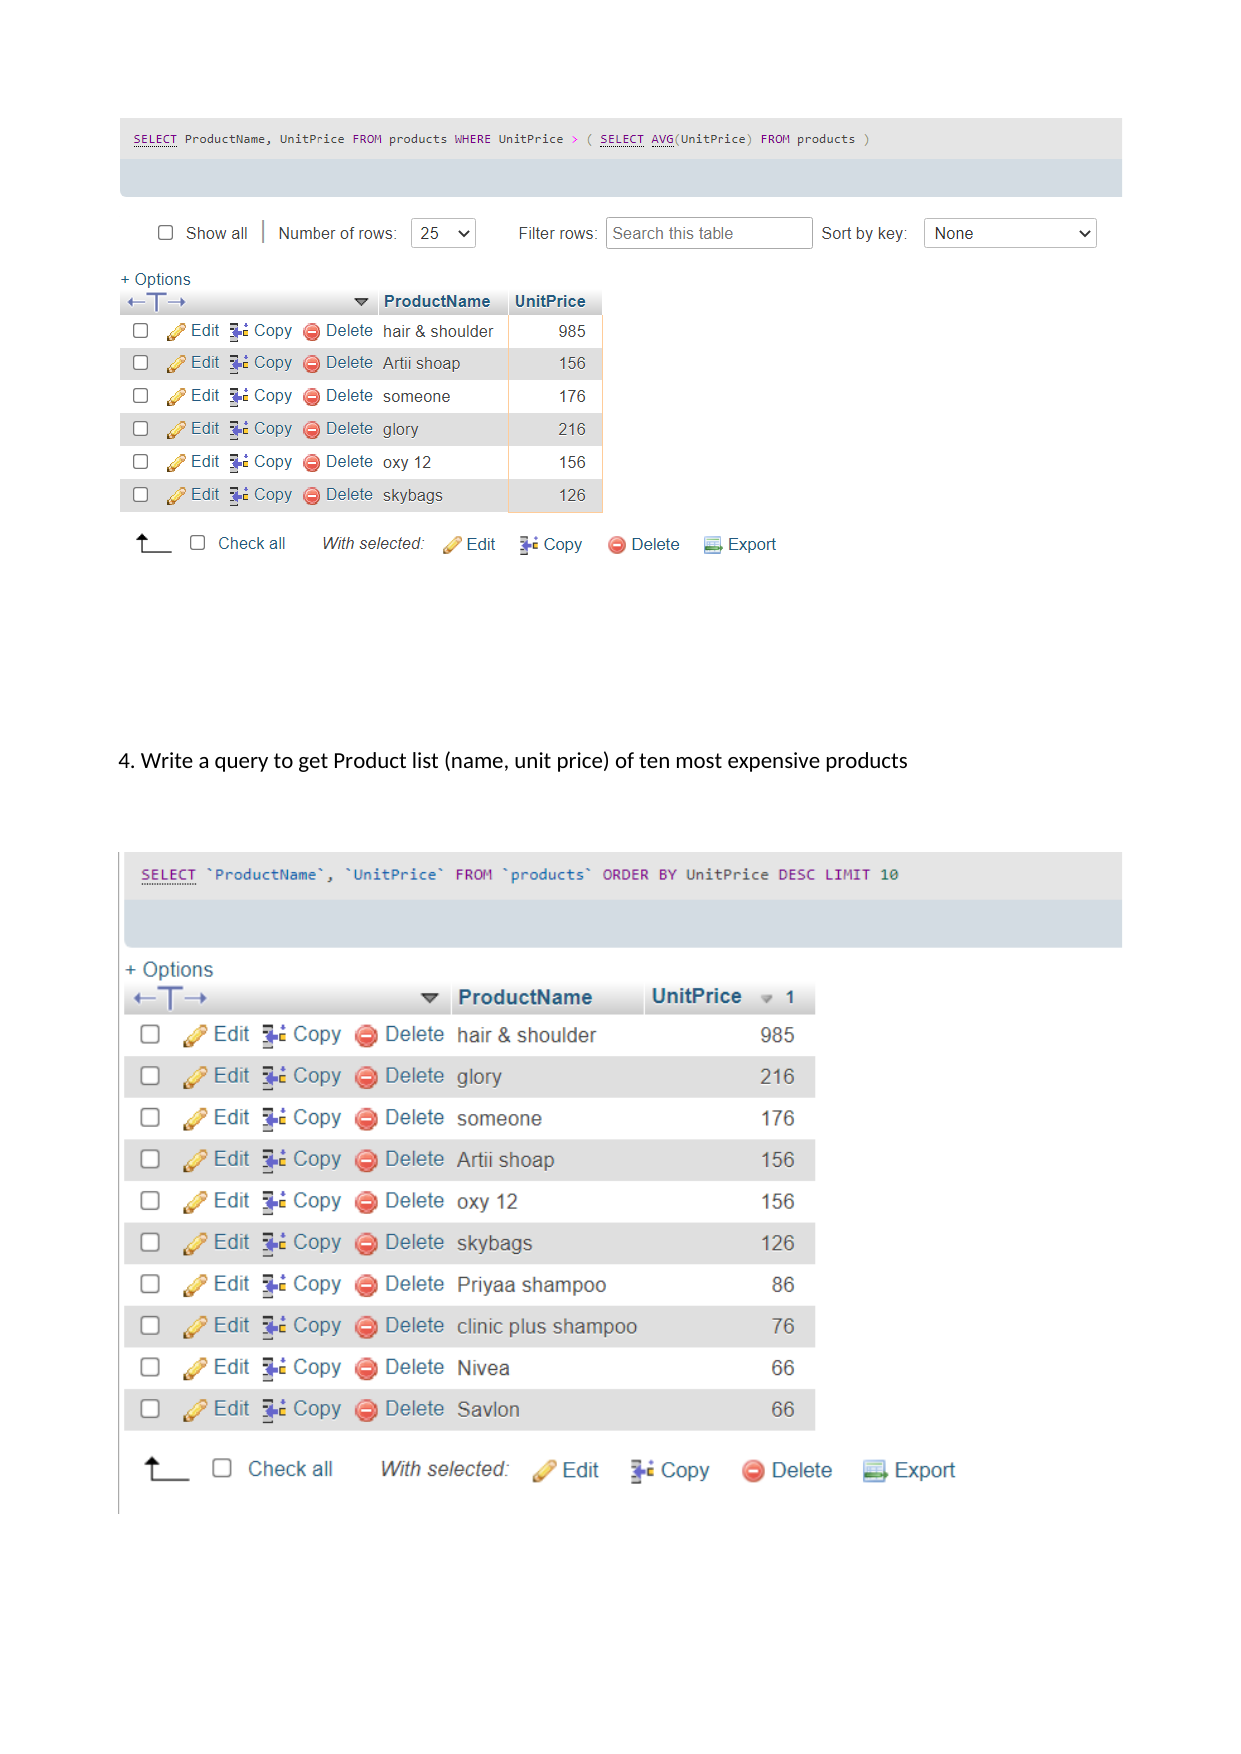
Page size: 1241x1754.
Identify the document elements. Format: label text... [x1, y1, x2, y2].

text 4. Write a query to get Product list (name, unit price) of ten most expensive products [118, 746, 1122, 774]
picture [118, 118, 1123, 584]
picture [118, 852, 1123, 1514]
